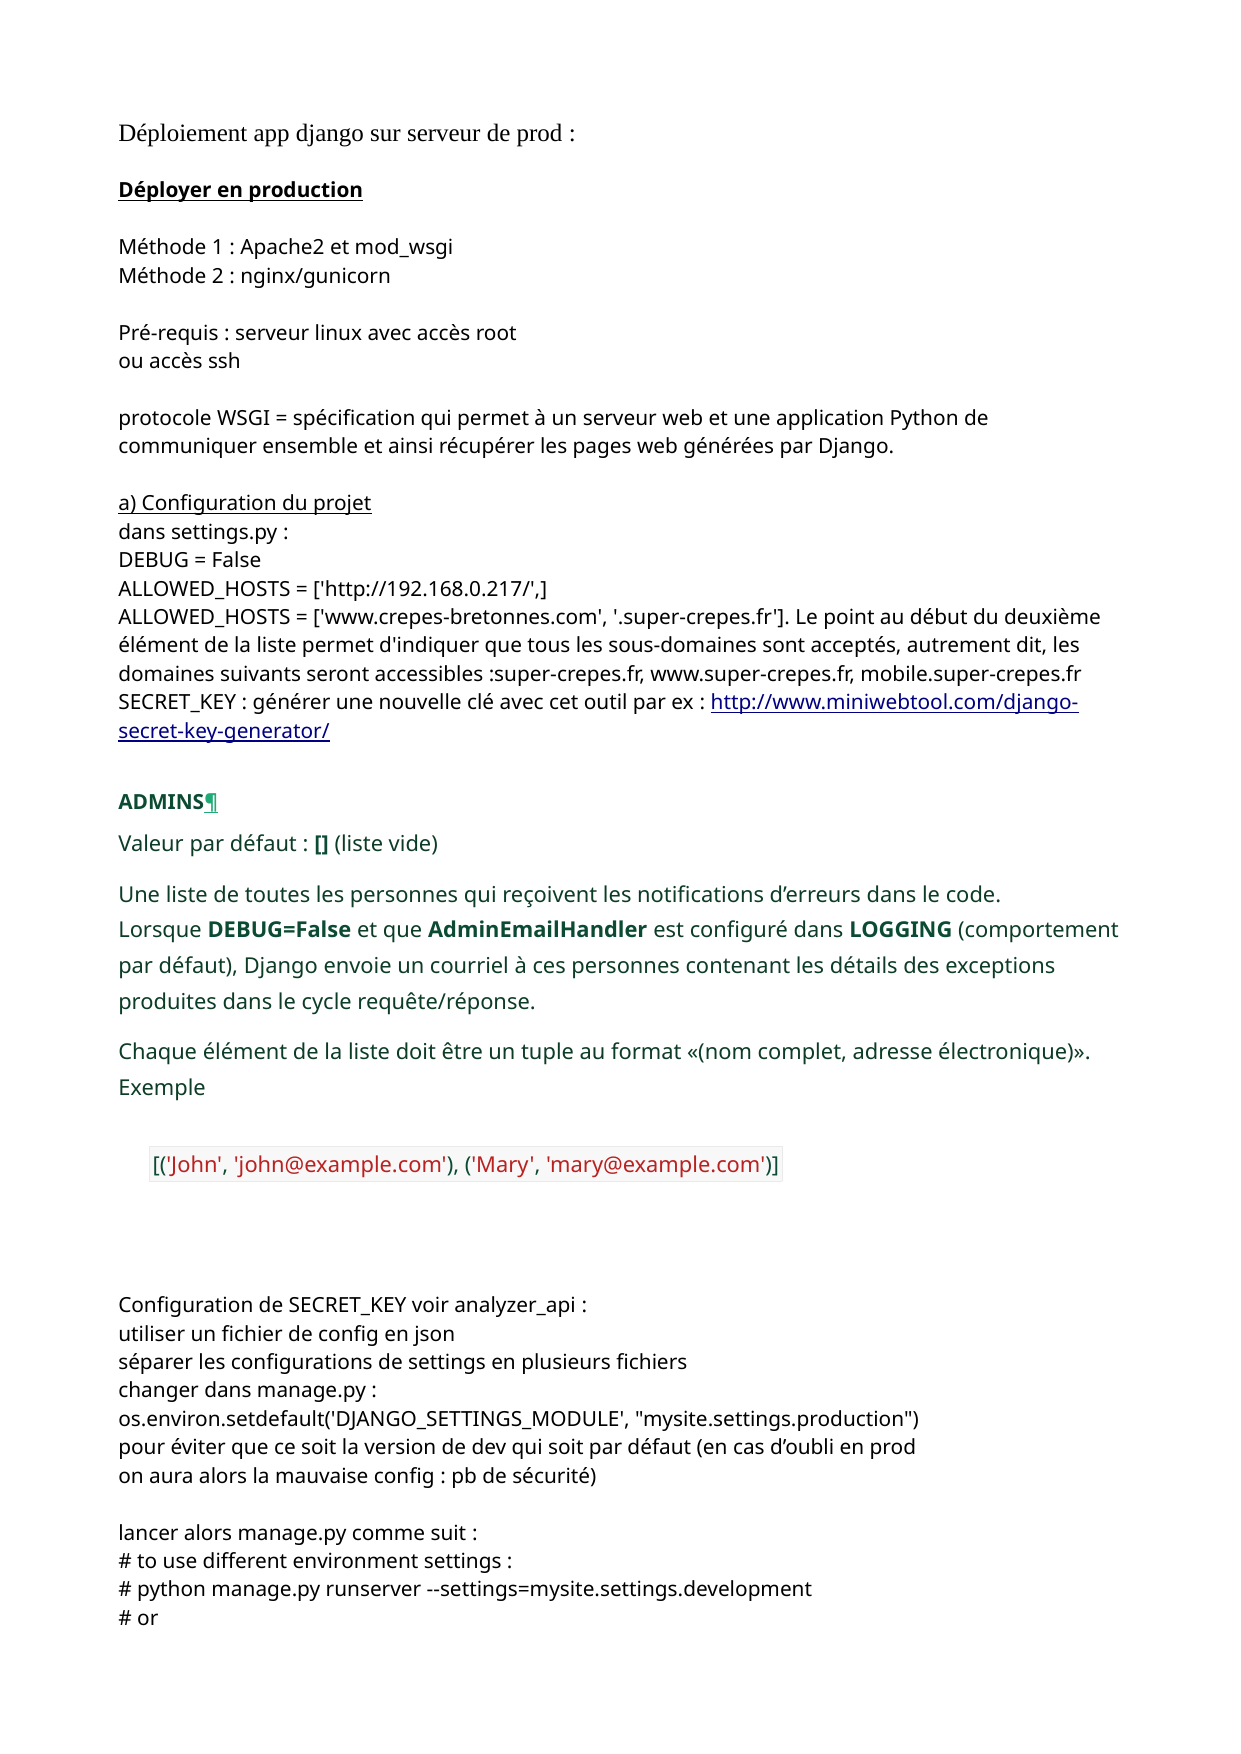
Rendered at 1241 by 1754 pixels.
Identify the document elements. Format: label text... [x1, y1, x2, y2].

text Chaque élément de la liste doit être un tuple au format «(nom complet, adresse électronique)». Exemple [118, 1036, 1122, 1102]
text Méthode 2 : nginx/gunicorn [118, 261, 1122, 289]
text Une liste de toutes les personnes qui reçoivent les notifications d’erreurs dans le code. Lorsque DEBUG=False et que AdminEmailHandler est configuré dans LOGGING (comportement par défaut), Django envoie un courriel à ces personnes contenant les détails des exceptions produites dans le cycle requête/réponse. [118, 879, 1122, 1016]
text dans settings.py : [118, 517, 1122, 545]
subtitle ADMINS¶ [118, 787, 1122, 816]
text SECRET_KEY : générer une nouvelle clé avec cet outil par ex : http://www.miniwebtool.com/django-secret-key-generator/ [118, 687, 1122, 744]
text protocole WSGI = spécification qui permet à un serveur web et une application Python de communiquer ensemble et ainsi récupérer les pages web générées par Django. [118, 403, 1122, 460]
text Méthode 1 : Apache2 et mod_wsgi [118, 232, 1122, 261]
text # python manage.py runserver --settings=mysite.settings.development [118, 1574, 1122, 1603]
text ALLOWED_HOSTS = ['http://192.168.0.217/',] [118, 574, 1122, 602]
text on aura alors la mauvaise config : pb de sécurité) [118, 1461, 1122, 1489]
text pour éviter que ce soit la version de dev qui soit par défaut (en cas d’oubli en prod [118, 1432, 1122, 1461]
text [783, 1146, 1091, 1181]
text [('John', 'john@example.com'), ('Mary', 'mary@example.com')] [150, 1147, 782, 1181]
text ou accès ssh [118, 346, 1122, 375]
text Déploiement app django sur serveur de prod : [118, 118, 1122, 147]
text DEBUG = False [118, 545, 1122, 574]
text a) Configuration du projet [118, 488, 1122, 517]
text Configuration de SECRET_KEY voir analyzer_api : [118, 1290, 1122, 1319]
text # or [118, 1603, 1122, 1631]
text ALLOWED_HOSTS = ['www.crepes-bretonnes.com', '.super-crepes.fr']. Le point au début du deuxième élément de la liste permet d'indiquer que tous les sous-domaines sont acceptés, autrement dit, les domaines suivants seront accessibles :super-crepes.fr, www.super-crepes.fr, mobile.super-crepes.fr [118, 602, 1122, 687]
text # to use different environment settings : [118, 1546, 1122, 1574]
text utiliser un fichier de config en json [118, 1319, 1122, 1347]
text Pré-requis : serveur linux avec accès root [118, 318, 1122, 346]
text changer dans manage.py : [118, 1376, 1122, 1404]
text os.environ.setdefault('DJANGO_SETTINGS_MODULE', "mysite.settings.production") [118, 1404, 1122, 1432]
text Déployer en production [118, 176, 1122, 204]
text séparer les configurations de settings en plusieurs fichiers [118, 1347, 1122, 1376]
text lancer alors manage.py comme suit : [118, 1518, 1122, 1546]
text Valeur par défaut : [] (liste vide) [118, 828, 1122, 858]
